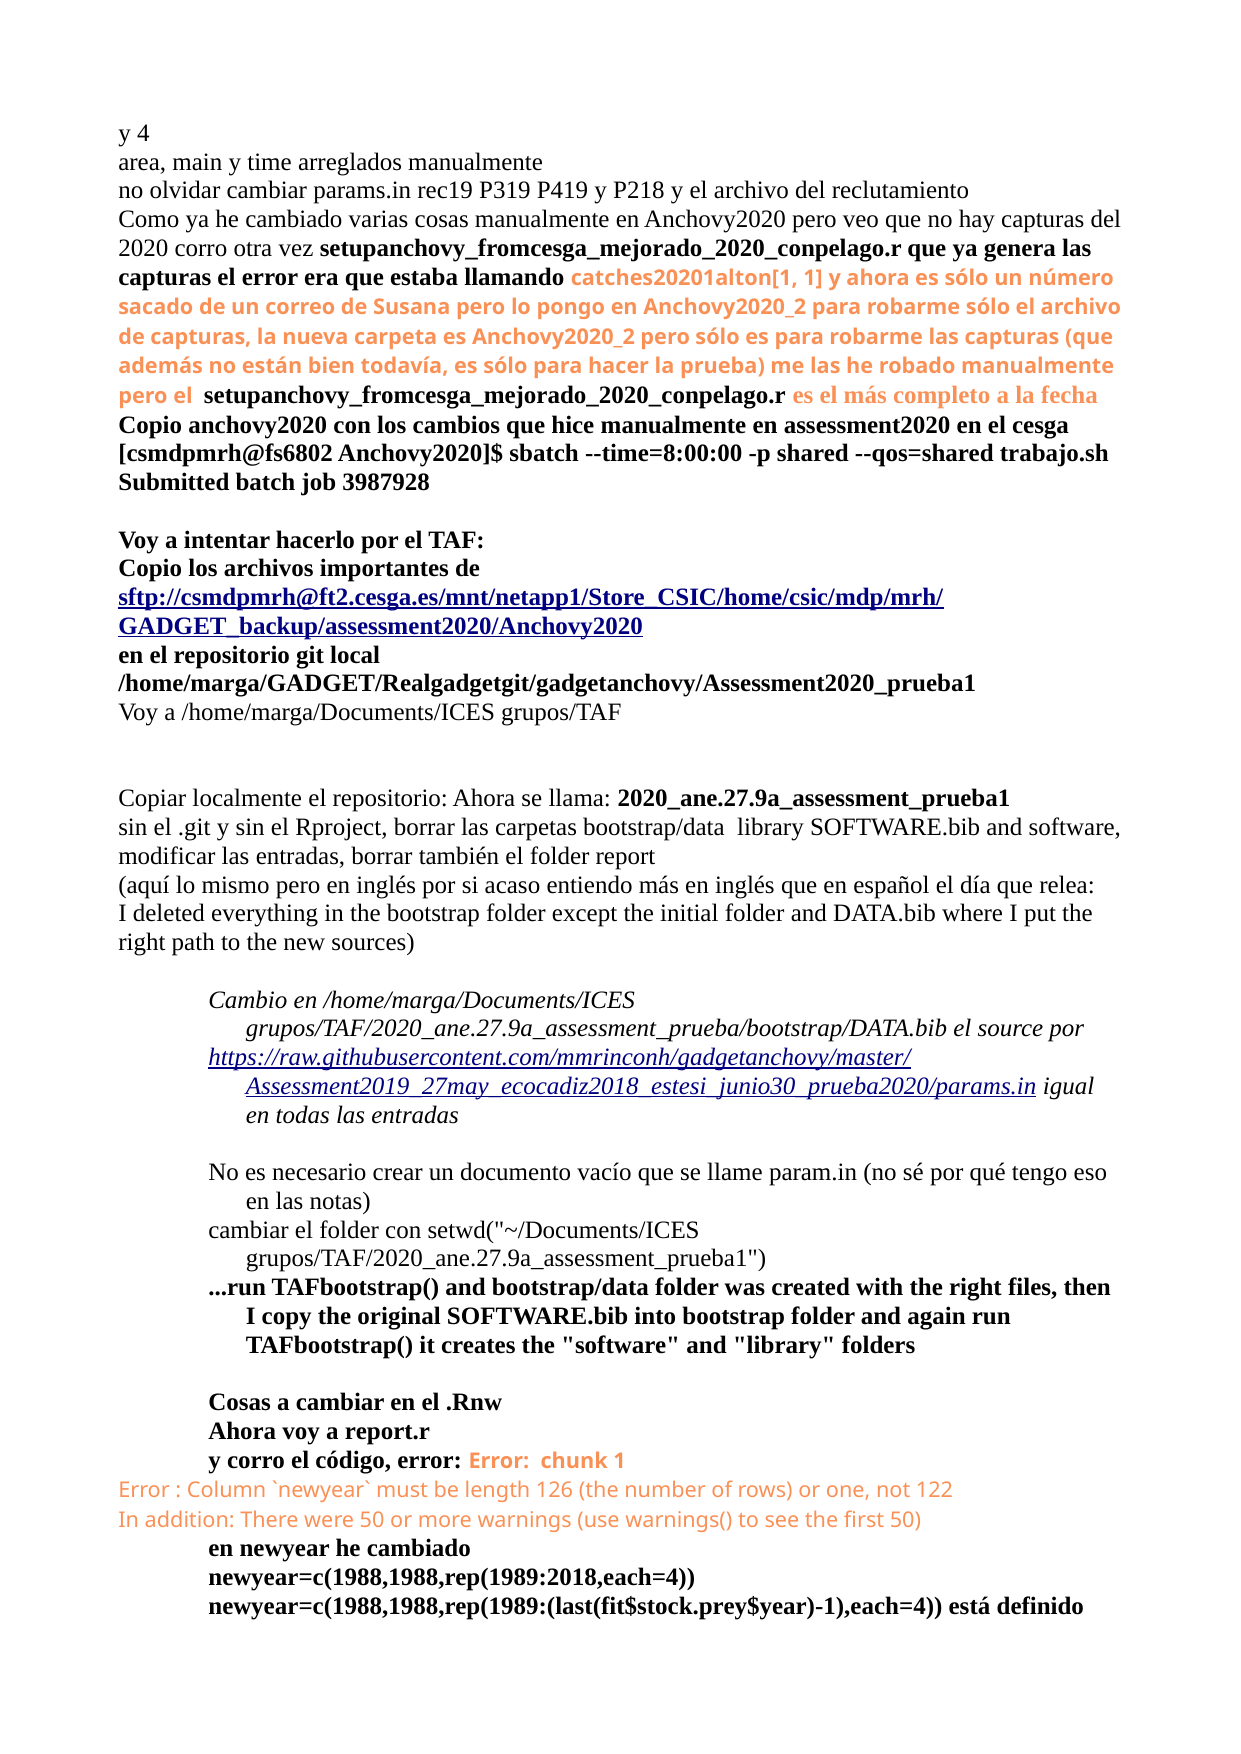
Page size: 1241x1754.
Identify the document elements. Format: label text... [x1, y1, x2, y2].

text (aquí lo mismo pero en inglés por si acaso entiendo más en inglés que en español el día que relea: [118, 870, 1122, 898]
text Como ya he cambiado varias cosas manualmente en Anchovy2020 pero veo que no hay capturas del 2020 corro otra vez setupanchovy_fromcesga_mejorado_2020_conpelago.r que ya genera las capturas el error era que estaba llamando catches20201alton[1, 1] y ahora es sólo un número sacado de un correo de Susana pero lo pongo en Anchovy2020_2 para robarme sólo el archivo de capturas, la nueva carpeta es Anchovy2020_2 pero sólo es para robarme las capturas (que además no están bien todavía, es sólo para hacer la prueba) me las he robado manualmente pero el setupanchovy_fromcesga_mejorado_2020_conpelago.r es el más completo a la fecha [118, 204, 1122, 410]
text https://raw.githubusercontent.com/mmrinconh/gadgetanchovy/master/Assessment2019_27may_ecocadiz2018_estesi_junio30_prueba2020/params.in igual en todas las entradas [208, 1042, 1122, 1128]
text Cosas a cambiar en el .Rnw [208, 1387, 1122, 1416]
text area, main y time arreglados manualmente [118, 147, 1122, 176]
text No es necesario crear un documento vacío que se llame param.in (no sé por qué tengo eso en las notas) [208, 1157, 1122, 1215]
text Copio los archivos importantes de sftp://csmdpmrh@ft2.cesga.es/mnt/netapp1/Store_CSIC/home/csic/mdp/mrh/GADGET_backup/assessment2020/Anchovy2020 [118, 553, 1122, 640]
text I deleted everything in the bootstrap folder except the initial folder and DATA.bib where I put the right path to the new sources) [118, 898, 1122, 956]
text Copiar localmente el repositorio: Ahora se llama: 2020_ane.27.9a_assessment_prueba1 [118, 783, 1122, 812]
text Copio anchovy2020 con los cambios que hice manualmente en assessment2020 en el cesga [118, 410, 1122, 438]
text Cambio en /home/marga/Documents/ICES grupos/TAF/2020_ane.27.9a_assessment_prueba/bootstrap/DATA.bib el source por [208, 985, 1122, 1042]
text en newyear he cambiado [208, 1533, 1122, 1562]
text In addition: There were 50 or more warnings (use warnings() to see the first 50) [118, 1504, 1122, 1533]
text cambiar el folder con setwd("~/Documents/ICES grupos/TAF/2020_ane.27.9a_assessment_prueba1") [208, 1215, 1122, 1272]
text newyear=c(1988,1988,rep(1989:2018,each=4)) [208, 1562, 1122, 1591]
text y corro el código, error: Error: chunk 1 [208, 1445, 1122, 1474]
text Submitted batch job 3987928 [118, 467, 1122, 496]
text Voy a intentar hacerlo por el TAF: [118, 525, 1122, 553]
text no olvidar cambiar params.in rec19 P319 P419 y P218 y el archivo del reclutamiento [118, 176, 1122, 204]
text [csmdpmrh@fs6802 Anchovy2020]$ sbatch --time=8:00:00 -p shared --qos=shared trabajo.sh [118, 438, 1122, 467]
text en el repositorio git local [118, 640, 1122, 668]
text Error : Column `newyear` must be length 126 (the number of rows) or one, not 122 [118, 1474, 1122, 1504]
text newyear=c(1988,1988,rep(1989:(last(fit$stock.prey$year)-1),each=4)) está definido [208, 1591, 1122, 1619]
text y 4 [118, 118, 1122, 147]
text Voy a /home/marga/Documents/ICES grupos/TAF [118, 697, 1122, 726]
text sin el .git y sin el Rproject, borrar las carpetas bootstrap/data library SOFTWARE.bib and software, modificar las entradas, borrar también el folder report [118, 812, 1122, 870]
text Ahora voy a report.r [208, 1416, 1122, 1445]
text ...run TAFbootstrap() and bootstrap/data folder was created with the right files, then I copy the original SOFTWARE.bib into bootstrap folder and again run TAFbootstrap() it creates the "software" and "library" folders [208, 1272, 1122, 1358]
text /home/marga/GADGET/Realgadgetgit/gadgetanchovy/Assessment2020_prueba1 [118, 668, 1122, 697]
